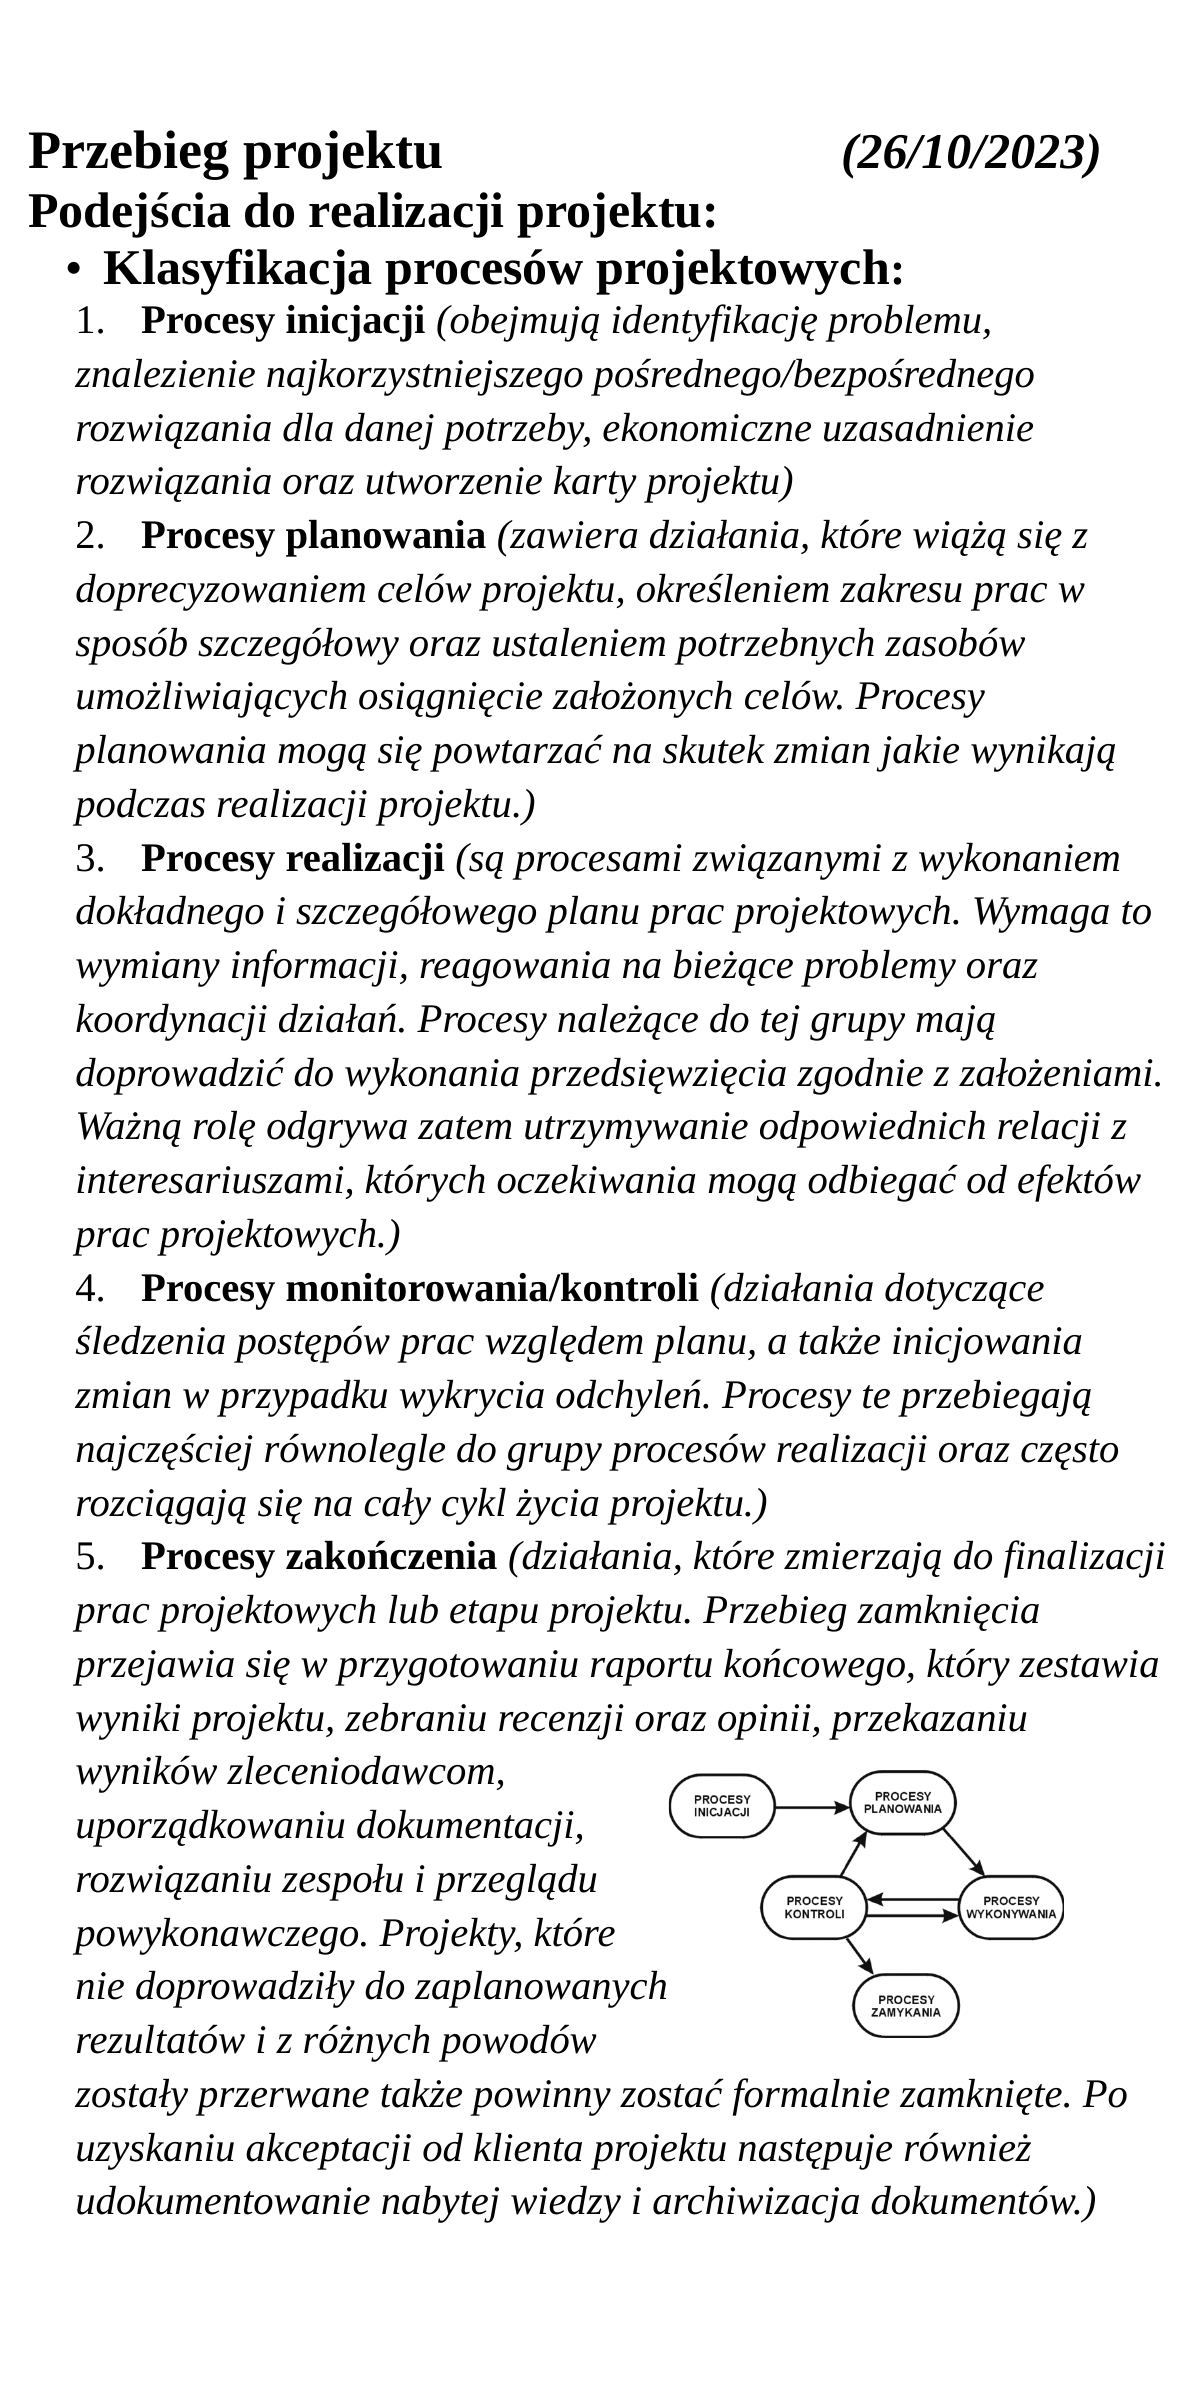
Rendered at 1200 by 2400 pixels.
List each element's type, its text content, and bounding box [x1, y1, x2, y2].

list Procesy monitorowania/kontroli (działania dotyczące śledzenia postępów prac względem planu, a także inicjowania zmian w przypadku wykrycia odchyleń. Procesy te przebiegają najczęściej równolegle do grupy procesów realizacji oraz często rozciągają się na cały cykl życia projektu.) [75, 1263, 1175, 1525]
list Klasyfikacja procesów projektowych: [66, 238, 1175, 295]
text Przebieg projektu (26/10/2023) [28, 118, 1175, 180]
list Procesy zakończenia (działania, które zmierzają do finalizacji prac projektowych lub etapu projektu. Przebieg zamknięcia przejawia się w przygotowaniu raportu końcowego, który zestawia wyniki projektu, zebraniu recenzji oraz opinii, przekazaniu wyników zleceniodawcom, uporządkowaniu dokumentacji, rozwiązaniu zespołu i przeglądu powykonawczego. Projekty, które nie doprowadziły do zaplanowanych rezultatów i z różnych powodów zostały przerwane także powinny zostać formalnie zamknięte. Po uzyskaniu akceptacji od klienta projektu następuje również udokumentowanie nabytej wiedzy i archiwizacja dokumentów.) [75, 1532, 1175, 2223]
picture [668, 1770, 1064, 2038]
text Podejścia do realizacji projektu: [28, 180, 1175, 238]
list Procesy inicjacji (obejmują identyfikację problemu, znalezienie najkorzystniejszego pośrednego/bezpośrednego rozwiązania dla danej potrzeby, ekonomiczne uzasadnienie rozwiązania oraz utworzenie karty projektu) [75, 295, 1175, 503]
list Procesy planowania (zawiera działania, które wiążą się z doprecyzowaniem celów projektu, określeniem zakresu prac w sposób szczegółowy oraz ustaleniem potrzebnych zasobów umożliwiających osiągnięcie założonych celów. Procesy planowania mogą się powtarzać na skutek zmian jakie wynikają podczas realizacji projektu.) [75, 510, 1175, 826]
list Procesy realizacji (są procesami związanymi z wykonaniem dokładnego i szczegółowego planu prac projektowych. Wymaga to wymiany informacji, reagowania na bieżące problemy oraz koordynacji działań. Procesy należące do tej grupy mają doprowadzić do wykonania przedsięwzięcia zgodnie z założeniami. Ważną rolę odgrywa zatem utrzymywanie odpowiednich relacji z interesariuszami, których oczekiwania mogą odbiegać od efektów prac projektowych.) [75, 833, 1175, 1256]
